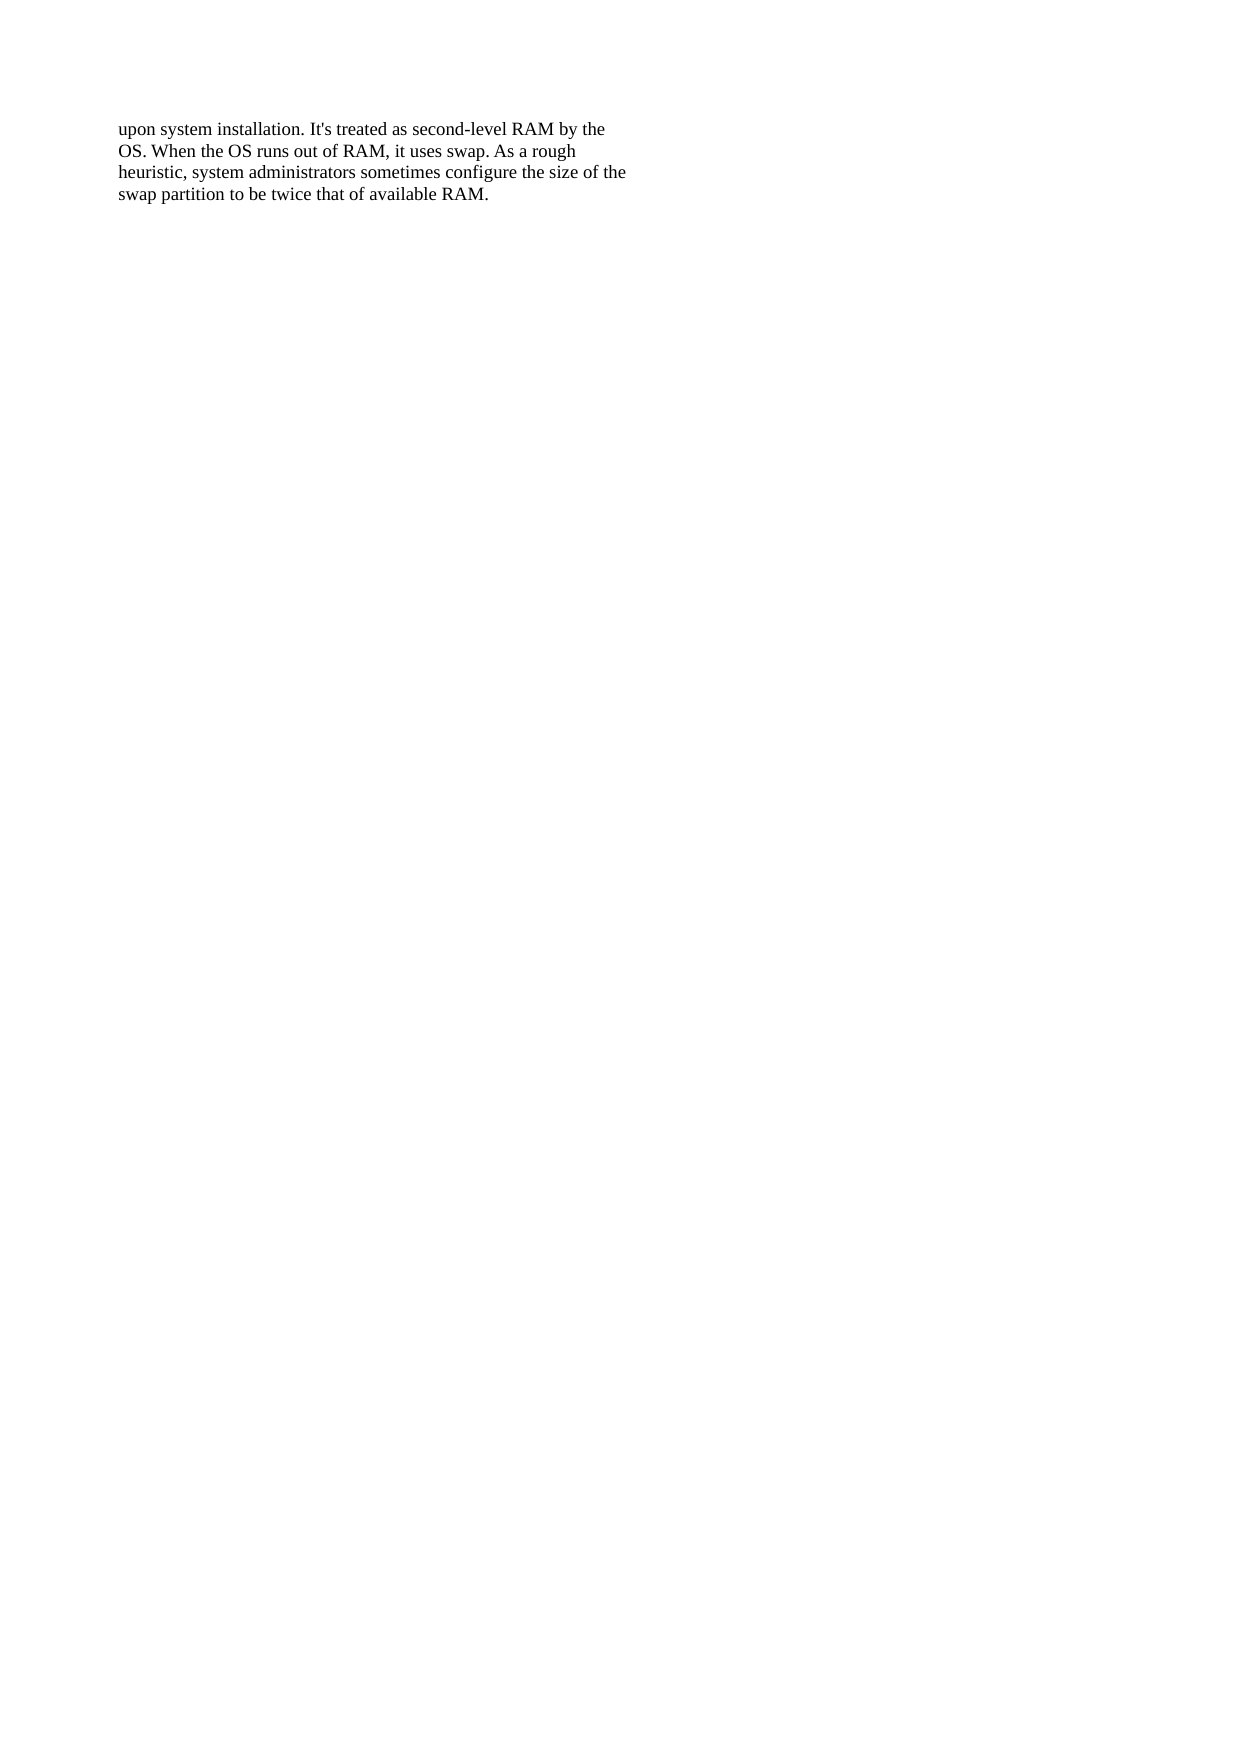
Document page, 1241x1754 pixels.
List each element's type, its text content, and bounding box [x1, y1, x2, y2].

text heuristic, system administrators sometimes configure the size of the [118, 161, 1122, 183]
text OS. When the OS runs out of RAM, it uses swap. As a rough [118, 140, 1122, 161]
text upon system installation. It's treated as second-level RAM by the [118, 118, 1122, 140]
text swap partition to be twice that of available RAM. [118, 183, 1122, 204]
